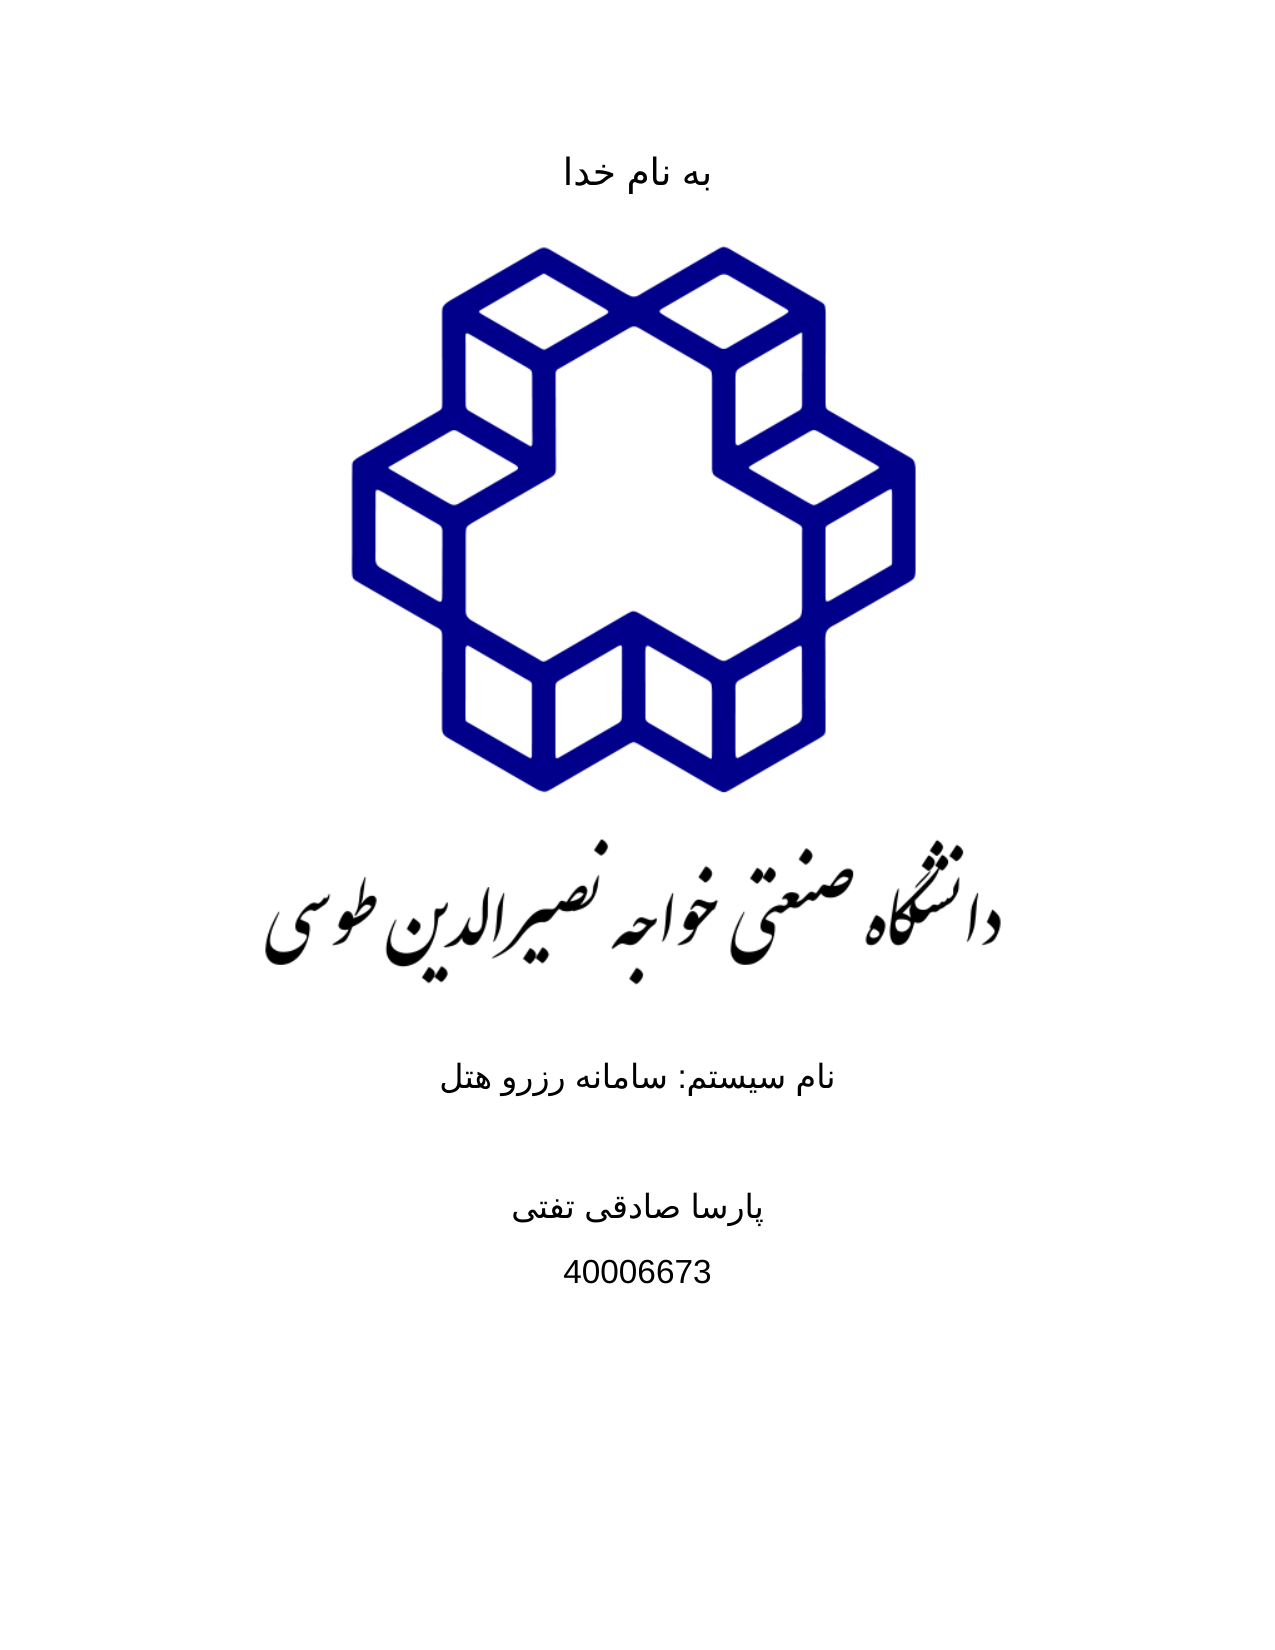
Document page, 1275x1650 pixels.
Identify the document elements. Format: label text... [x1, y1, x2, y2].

text به نام خدا [187, 150, 1087, 193]
picture [258, 220, 1017, 995]
text 40006673 [187, 1252, 1087, 1291]
text نام سیستم: سامانه رزرو هتل [187, 220, 1087, 1096]
text پارسا صادقی تفتی [187, 1187, 1087, 1226]
